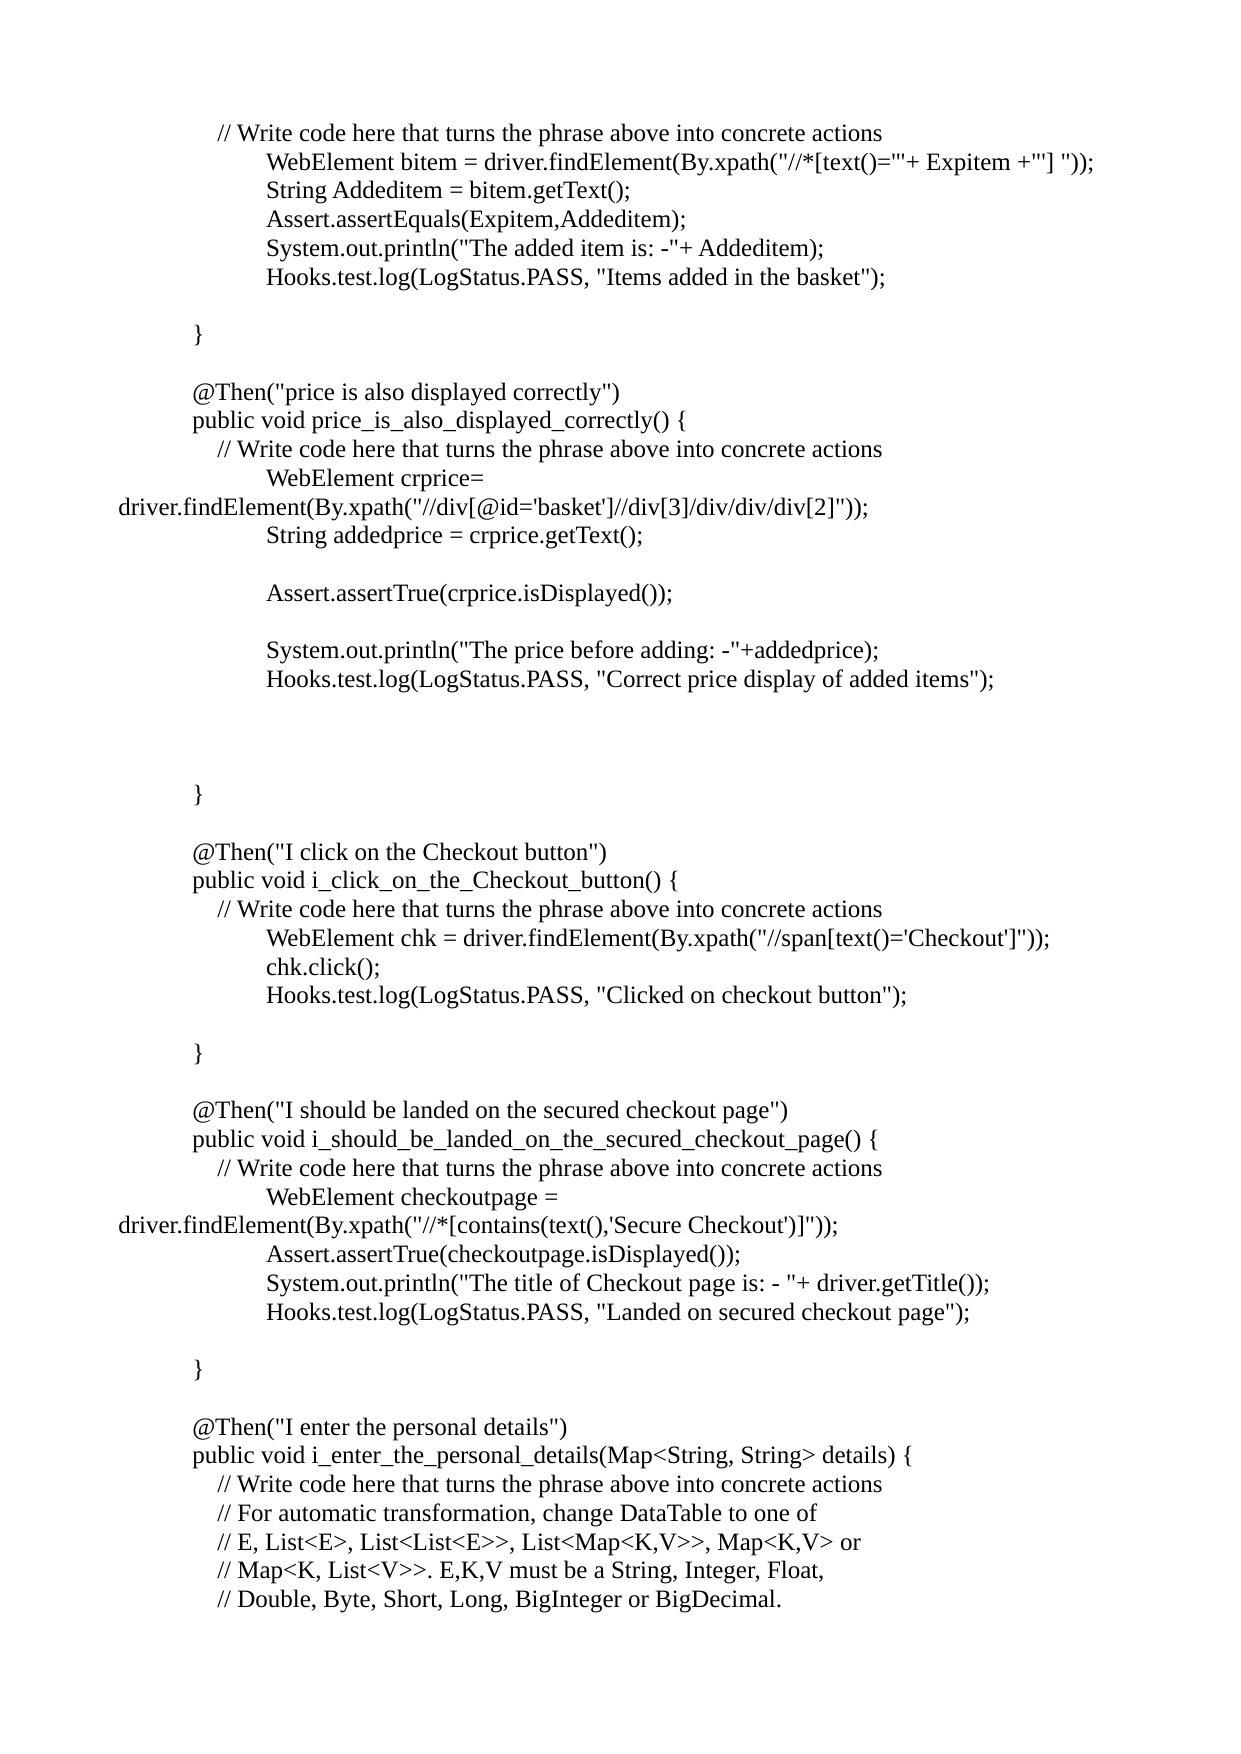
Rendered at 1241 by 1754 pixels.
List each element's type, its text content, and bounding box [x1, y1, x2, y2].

text chk.click(); [118, 952, 1122, 981]
text Hooks.test.log(LogStatus.PASS, "Correct price display of added items"); [118, 664, 1122, 693]
text } [118, 1038, 1122, 1067]
text System.out.println("The price before adding: -"+addedprice); [118, 636, 1122, 664]
text // Write code here that turns the phrase above into concrete actions [118, 1153, 1122, 1182]
text WebElement bitem = driver.findElement(By.xpath("//*[text()='"+ Expitem +"'] ")); [118, 147, 1122, 176]
text // Write code here that turns the phrase above into concrete actions [118, 1469, 1122, 1498]
text public void i_enter_the_personal_details(Map<String, String> details) { [118, 1441, 1122, 1469]
text Assert.assertTrue(checkoutpage.isDisplayed()); [118, 1239, 1122, 1268]
text // E, List<E>, List<List<E>>, List<Map<K,V>>, Map<K,V> or [118, 1527, 1122, 1556]
text WebElement chk = driver.findElement(By.xpath("//span[text()='Checkout']")); [118, 923, 1122, 952]
text @Then("I click on the Checkout button") [118, 837, 1122, 866]
text Hooks.test.log(LogStatus.PASS, "Landed on secured checkout page"); [118, 1297, 1122, 1326]
text // Double, Byte, Short, Long, BigInteger or BigDecimal. [118, 1584, 1122, 1613]
text // Write code here that turns the phrase above into concrete actions [118, 894, 1122, 923]
text Assert.assertEquals(Expitem,Addeditem); [118, 204, 1122, 233]
text @Then("price is also displayed correctly") [118, 377, 1122, 406]
text } [118, 319, 1122, 348]
text WebElement checkoutpage = driver.findElement(By.xpath("//*[contains(text(),'Secure Checkout')]")); [118, 1182, 1122, 1239]
text } [118, 779, 1122, 808]
text WebElement crprice= driver.findElement(By.xpath("//div[@id='basket']//div[3]/div/div/div[2]")); [118, 463, 1122, 521]
text public void i_click_on_the_Checkout_button() { [118, 866, 1122, 894]
text // Write code here that turns the phrase above into concrete actions [118, 118, 1122, 147]
text // Map<K, List<V>>. E,K,V must be a String, Integer, Float, [118, 1556, 1122, 1584]
text // For automatic transformation, change DataTable to one of [118, 1498, 1122, 1527]
text System.out.println("The added item is: -"+ Addeditem); [118, 233, 1122, 262]
text // Write code here that turns the phrase above into concrete actions [118, 434, 1122, 463]
text System.out.println("The title of Checkout page is: - "+ driver.getTitle()); [118, 1268, 1122, 1297]
text Hooks.test.log(LogStatus.PASS, "Items added in the basket"); [118, 262, 1122, 291]
text String Addeditem = bitem.getText(); [118, 176, 1122, 204]
text Hooks.test.log(LogStatus.PASS, "Clicked on checkout button"); [118, 981, 1122, 1009]
text String addedprice = crprice.getText(); [118, 521, 1122, 549]
text Assert.assertTrue(crprice.isDisplayed()); [118, 578, 1122, 607]
text @Then("I enter the personal details") [118, 1412, 1122, 1441]
text public void i_should_be_landed_on_the_secured_checkout_page() { [118, 1124, 1122, 1153]
text public void price_is_also_displayed_correctly() { [118, 406, 1122, 434]
text } [118, 1354, 1122, 1383]
text @Then("I should be landed on the secured checkout page") [118, 1096, 1122, 1124]
